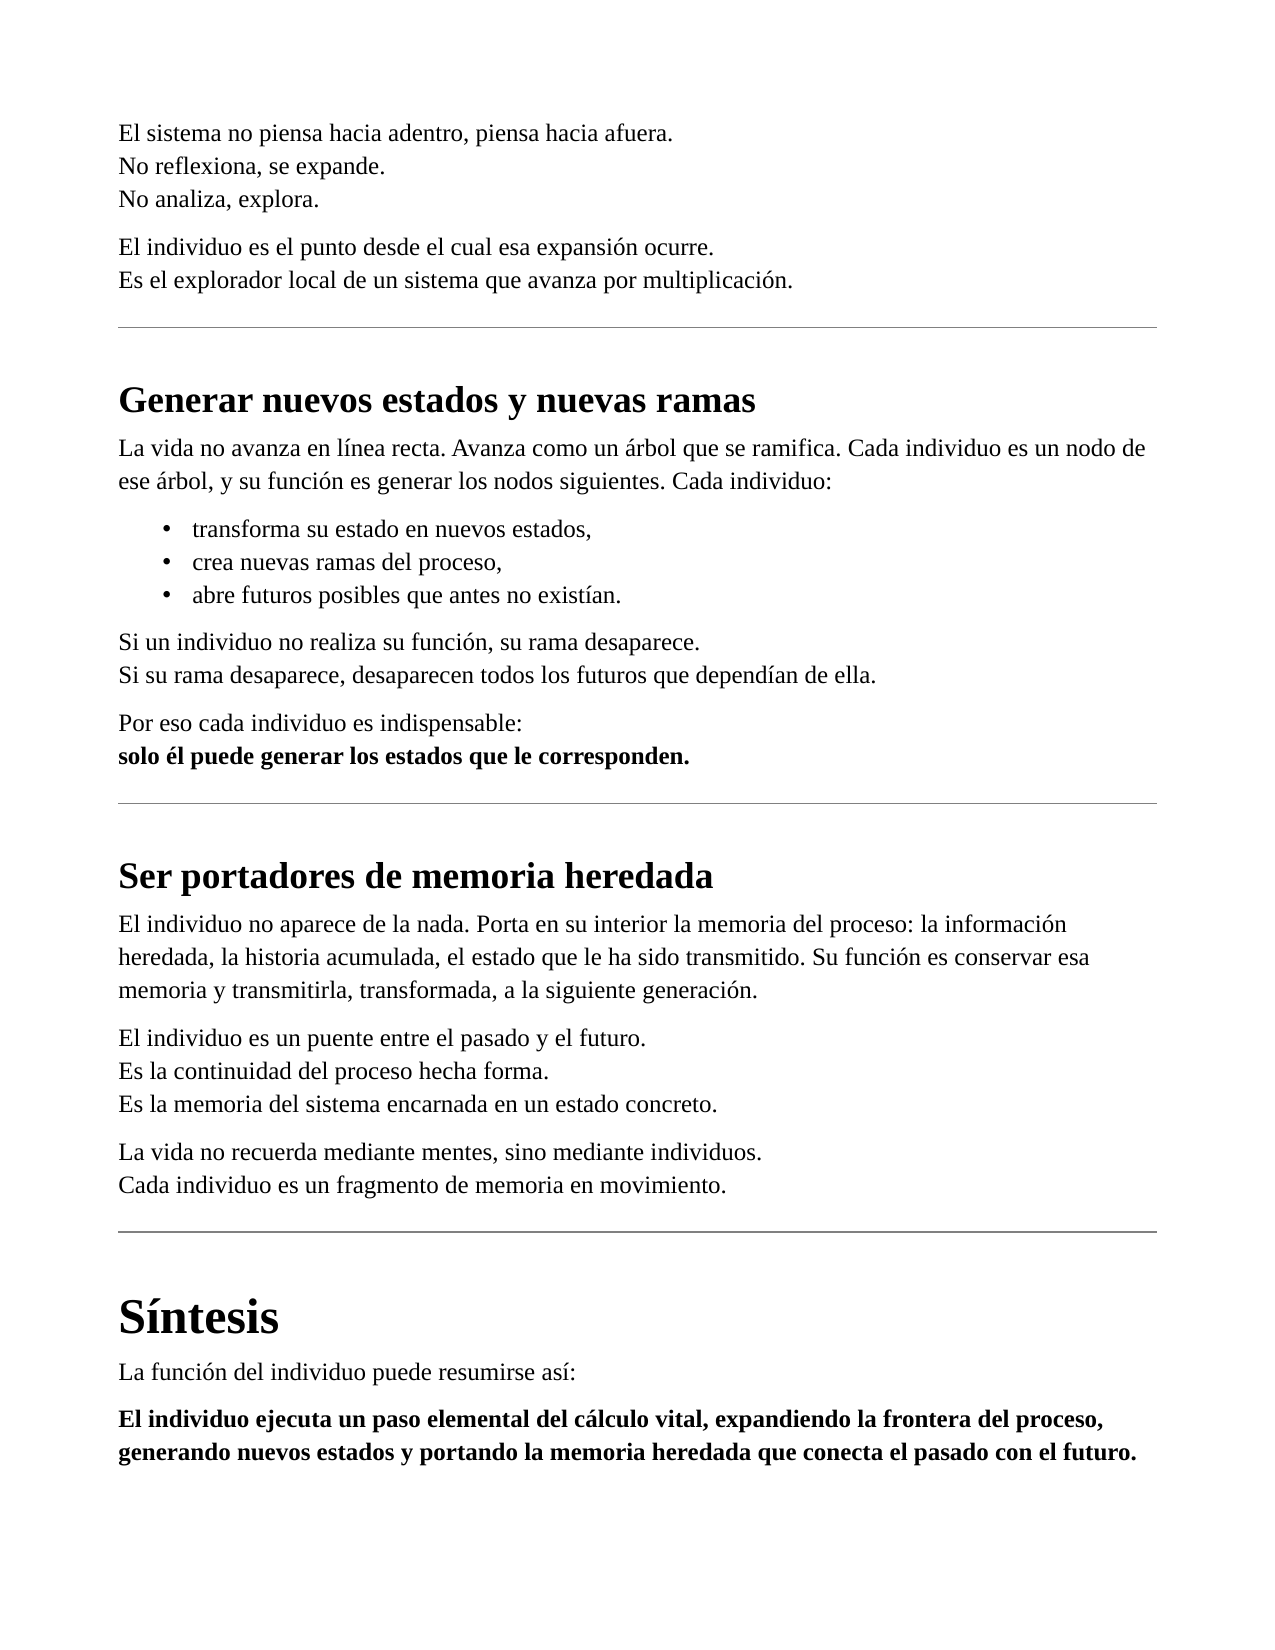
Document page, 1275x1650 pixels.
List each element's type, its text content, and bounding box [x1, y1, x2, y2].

subtitle Generar nuevos estados y nuevas ramas [118, 377, 1157, 421]
text Si un individuo no realiza su función, su rama desaparece. Si su rama desaparece, desaparecen todos los futuros que dependían de ella. [118, 627, 1157, 689]
subtitle Ser portadores de memoria heredada [118, 854, 1157, 897]
list abre futuros posibles que antes no existían. [162, 580, 1157, 608]
text La función del individuo puede resumirse así: [118, 1357, 1157, 1385]
text El individuo ejecuta un paso elemental del cálculo vital, expandiendo la frontera del proceso, generando nuevos estados y portando la memoria heredada que conecta el pasado con el futuro. [118, 1404, 1157, 1466]
text La vida no recuerda mediante mentes, sino mediante individuos. Cada individuo es un fragmento de memoria en movimiento. [118, 1137, 1157, 1198]
text El sistema no piensa hacia adentro, piensa hacia afuera. No reflexiona, se expande. No analiza, explora. [118, 118, 1157, 213]
list transforma su estado en nuevos estados, [162, 514, 1157, 542]
text Por eso cada individuo es indispensable: solo él puede generar los estados que le corresponden. [118, 708, 1157, 770]
text La vida no avanza en línea recta. Avanza como un árbol que se ramifica. Cada individuo es un nodo de ese árbol, y su función es generar los nodos siguientes. Cada individuo: [118, 433, 1157, 495]
subtitle Síntesis [118, 1287, 1157, 1344]
text El individuo no aparece de la nada. Porta en su interior la memoria del proceso: la información heredada, la historia acumulada, el estado que le ha sido transmitido. Su función es conservar esa memoria y transmitirla, transformada, a la siguiente generación. [118, 909, 1157, 1004]
list crea nuevas ramas del proceso, [162, 547, 1157, 576]
text El individuo es un puente entre el pasado y el futuro. Es la continuidad del proceso hecha forma. Es la memoria del sistema encarnada en un estado concreto. [118, 1023, 1157, 1118]
text El individuo es el punto desde el cual esa expansión ocurre. Es el explorador local de un sistema que avanza por multiplicación. [118, 232, 1157, 293]
